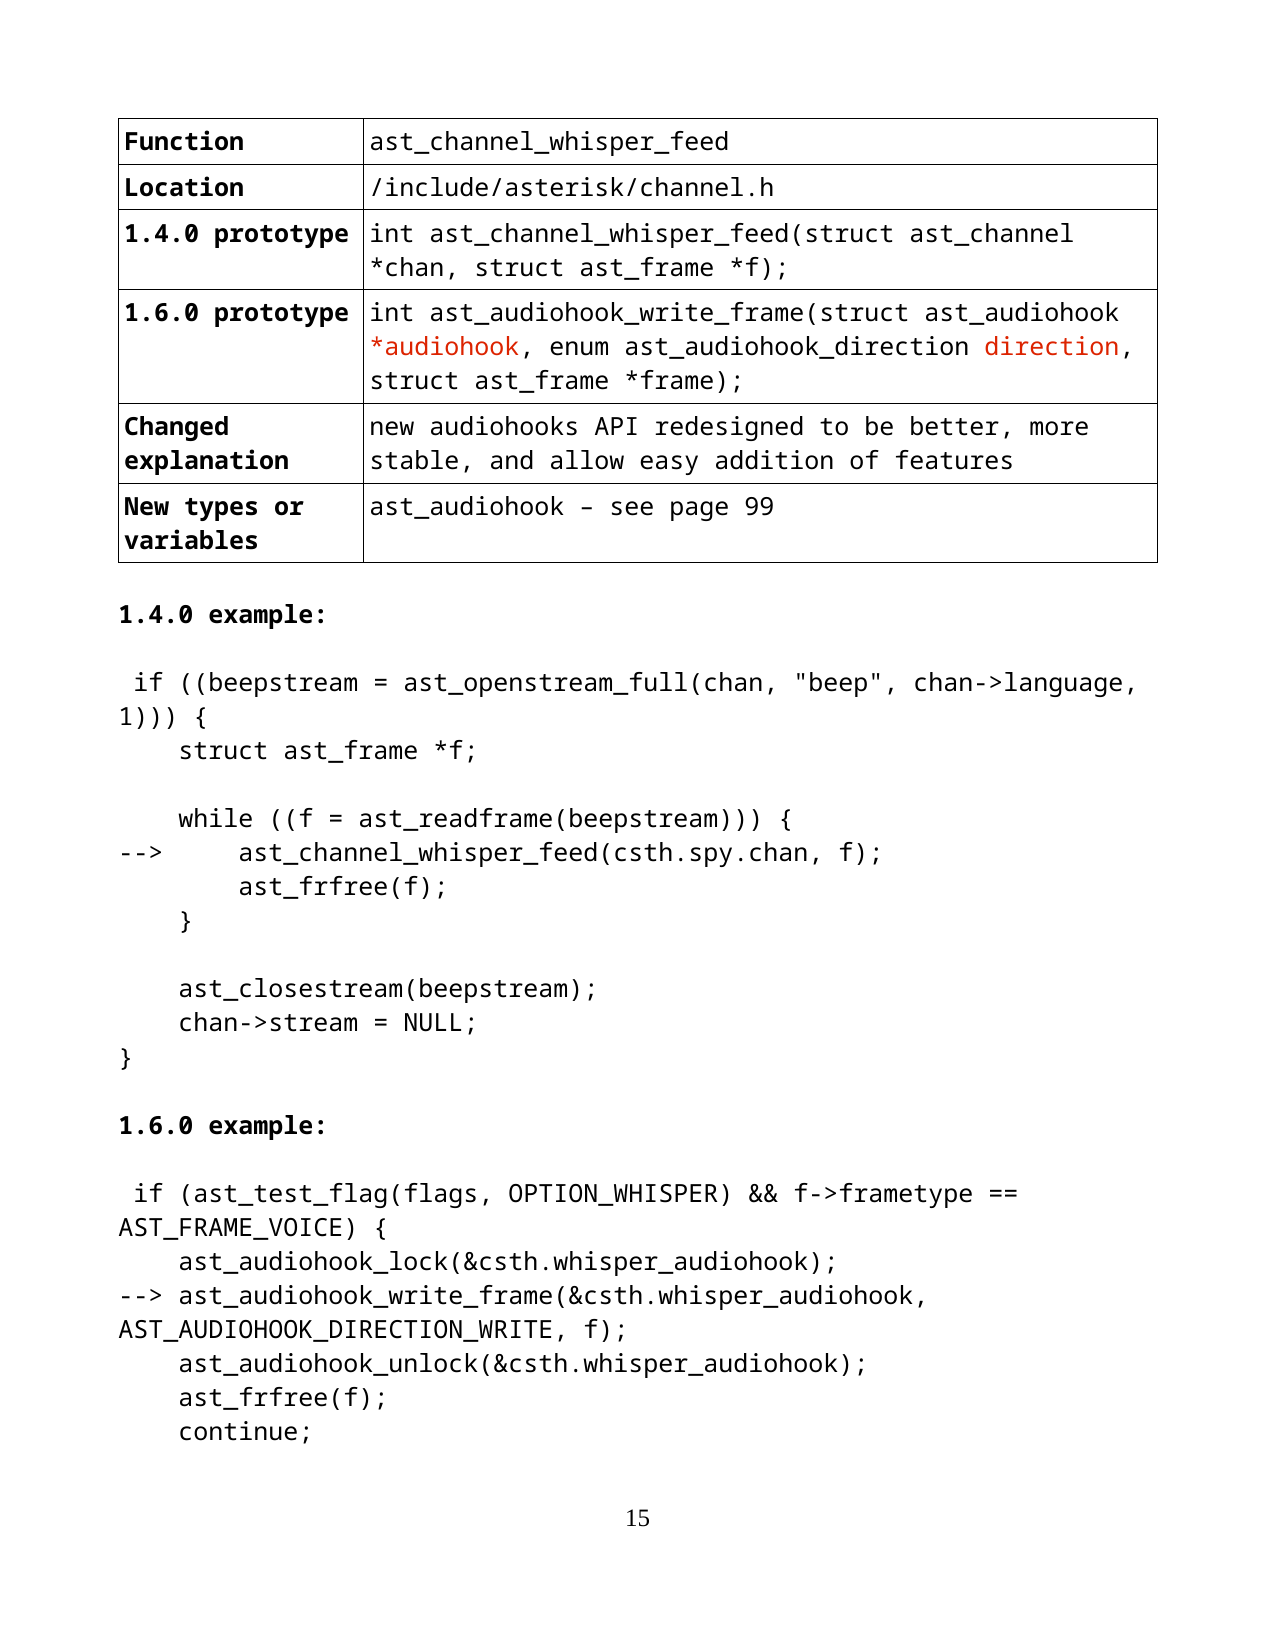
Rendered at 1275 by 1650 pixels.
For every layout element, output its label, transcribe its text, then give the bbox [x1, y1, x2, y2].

text if (ast_test_flag(flags, OPTION_WHISPER) && f->frametype == AST_FRAME_VOICE) { [118, 1175, 1157, 1243]
text chan->stream = NULL; [118, 1005, 1157, 1039]
table_cell Location [119, 165, 363, 209]
text ast_audiohook_unlock(&csth.whisper_audiohook); [118, 1346, 1157, 1380]
text ast_frfree(f); [118, 1380, 1157, 1414]
text } [118, 1039, 1157, 1073]
text 1.6.0 example: [118, 1107, 1157, 1141]
table_cell ast_audiohook – see page 70 [364, 484, 1157, 562]
text --> ast_audiohook_write_frame(&csth.whisper_audiohook, AST_AUDIOHOOK_DIRECTION_WRITE, f); [118, 1278, 1157, 1346]
table_cell New types or variables [119, 484, 363, 562]
text ast_frfree(f); [118, 869, 1157, 903]
text ast_closestream(beepstream); [118, 971, 1157, 1005]
table_cell 1.4.0 prototype [119, 210, 363, 289]
table_cell 1.6.0 prototype [119, 290, 363, 403]
table_cell /include/asterisk/channel.h [364, 165, 1157, 209]
text while ((f = ast_readframe(beepstream))) { [118, 801, 1157, 835]
table_cell Changed explanation [119, 404, 363, 482]
text if ((beepstream = ast_openstream_full(chan, "beep", chan->language, 1))) { [118, 664, 1157, 733]
table_header Function [119, 119, 363, 164]
table_cell int ast_channel_whisper_feed(struct ast_channel *chan, struct ast_frame *f); [364, 210, 1157, 289]
table_cell int ast_audiohook_write_frame(struct ast_audiohook *audiohook, enum ast_audiohook_direction direction, struct ast_frame *frame); [364, 290, 1157, 403]
table_cell new audiohooks API redesigned to be better, more stable, and allow easy addition of features [364, 404, 1157, 482]
table_header ast_channel_whisper_feed [364, 119, 1157, 164]
text struct ast_frame *f; [118, 733, 1157, 767]
text ast_audiohook_lock(&csth.whisper_audiohook); [118, 1243, 1157, 1278]
text --> ast_channel_whisper_feed(csth.spy.chan, f); [118, 835, 1157, 869]
text continue; [118, 1414, 1157, 1448]
text 1.4.0 example: [118, 596, 1157, 630]
text } [118, 903, 1157, 937]
